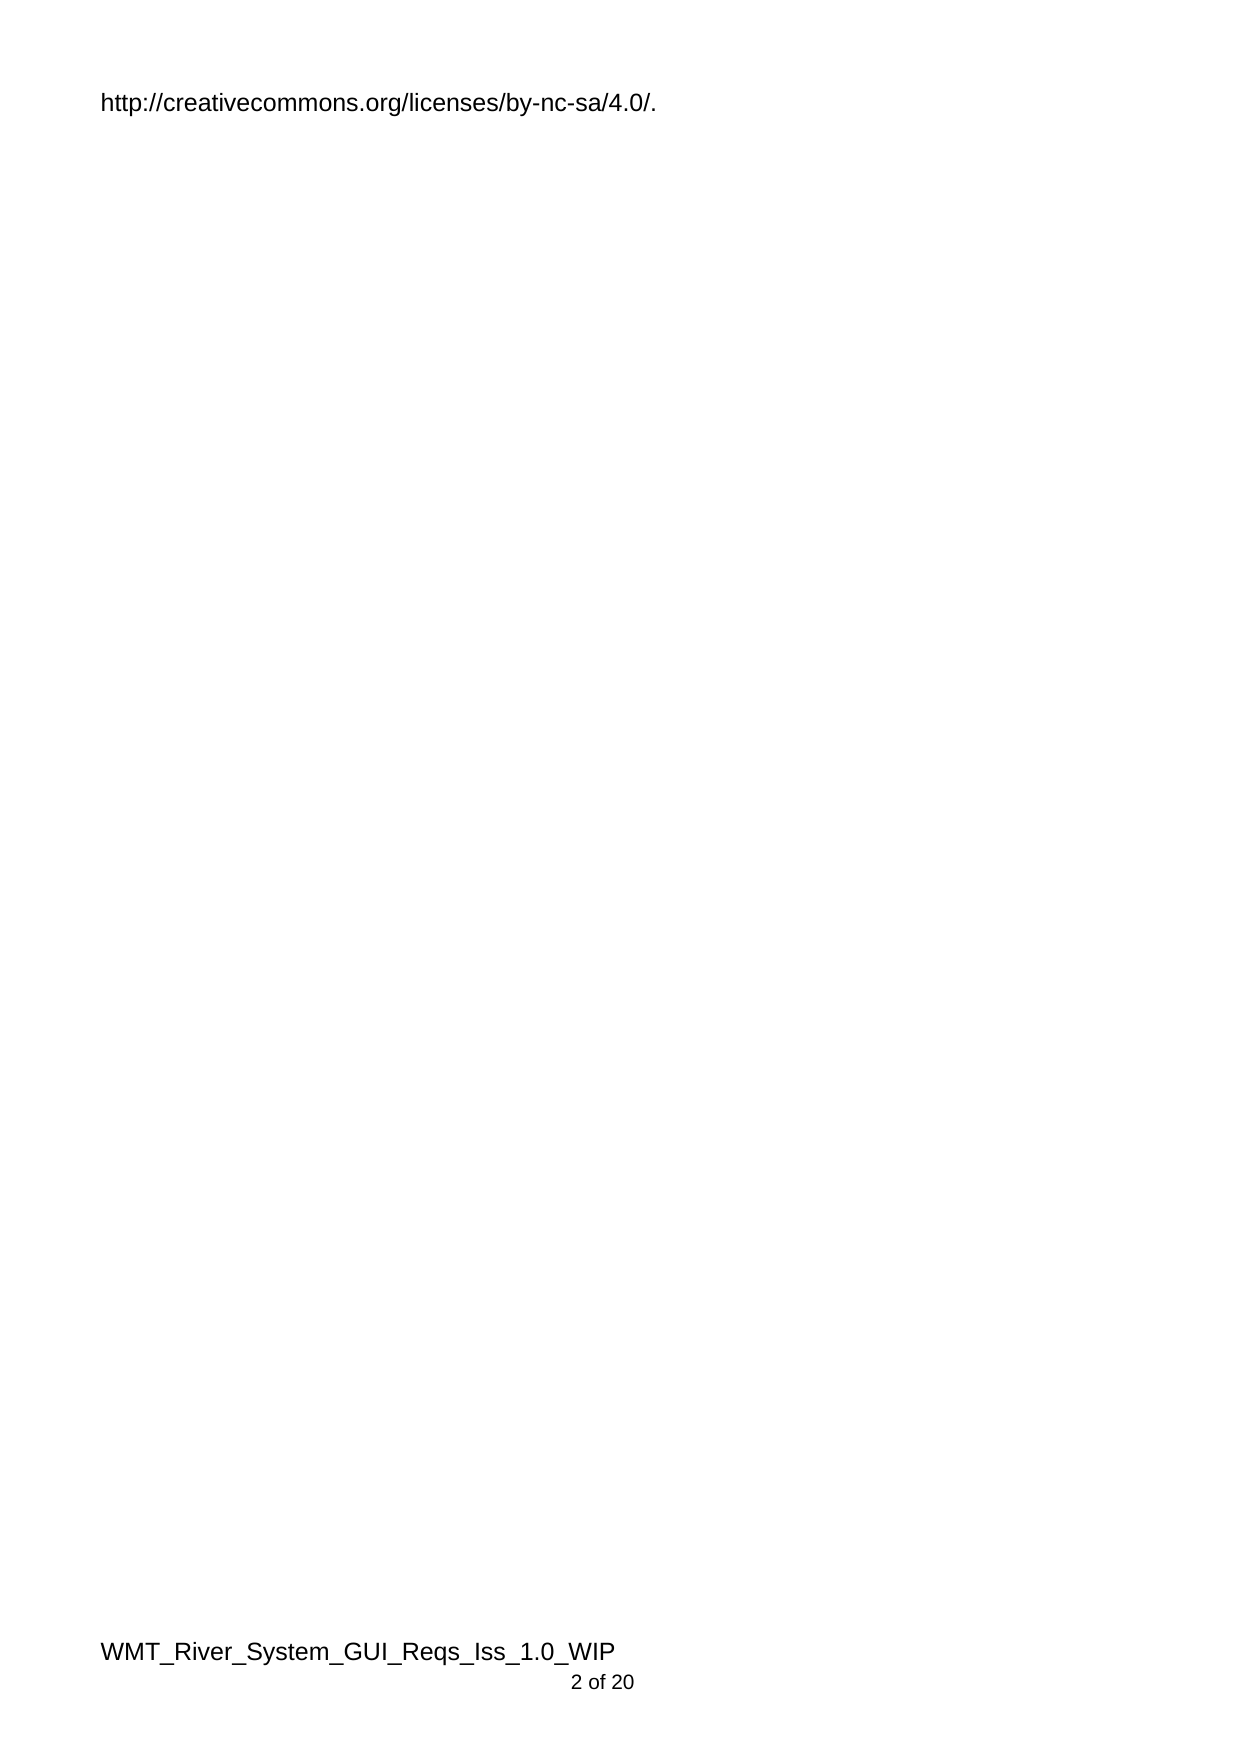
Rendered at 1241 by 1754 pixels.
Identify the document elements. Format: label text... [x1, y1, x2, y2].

text http://creativecommons.org/licenses/by-nc-sa/4.0/. [100, 88, 1140, 116]
